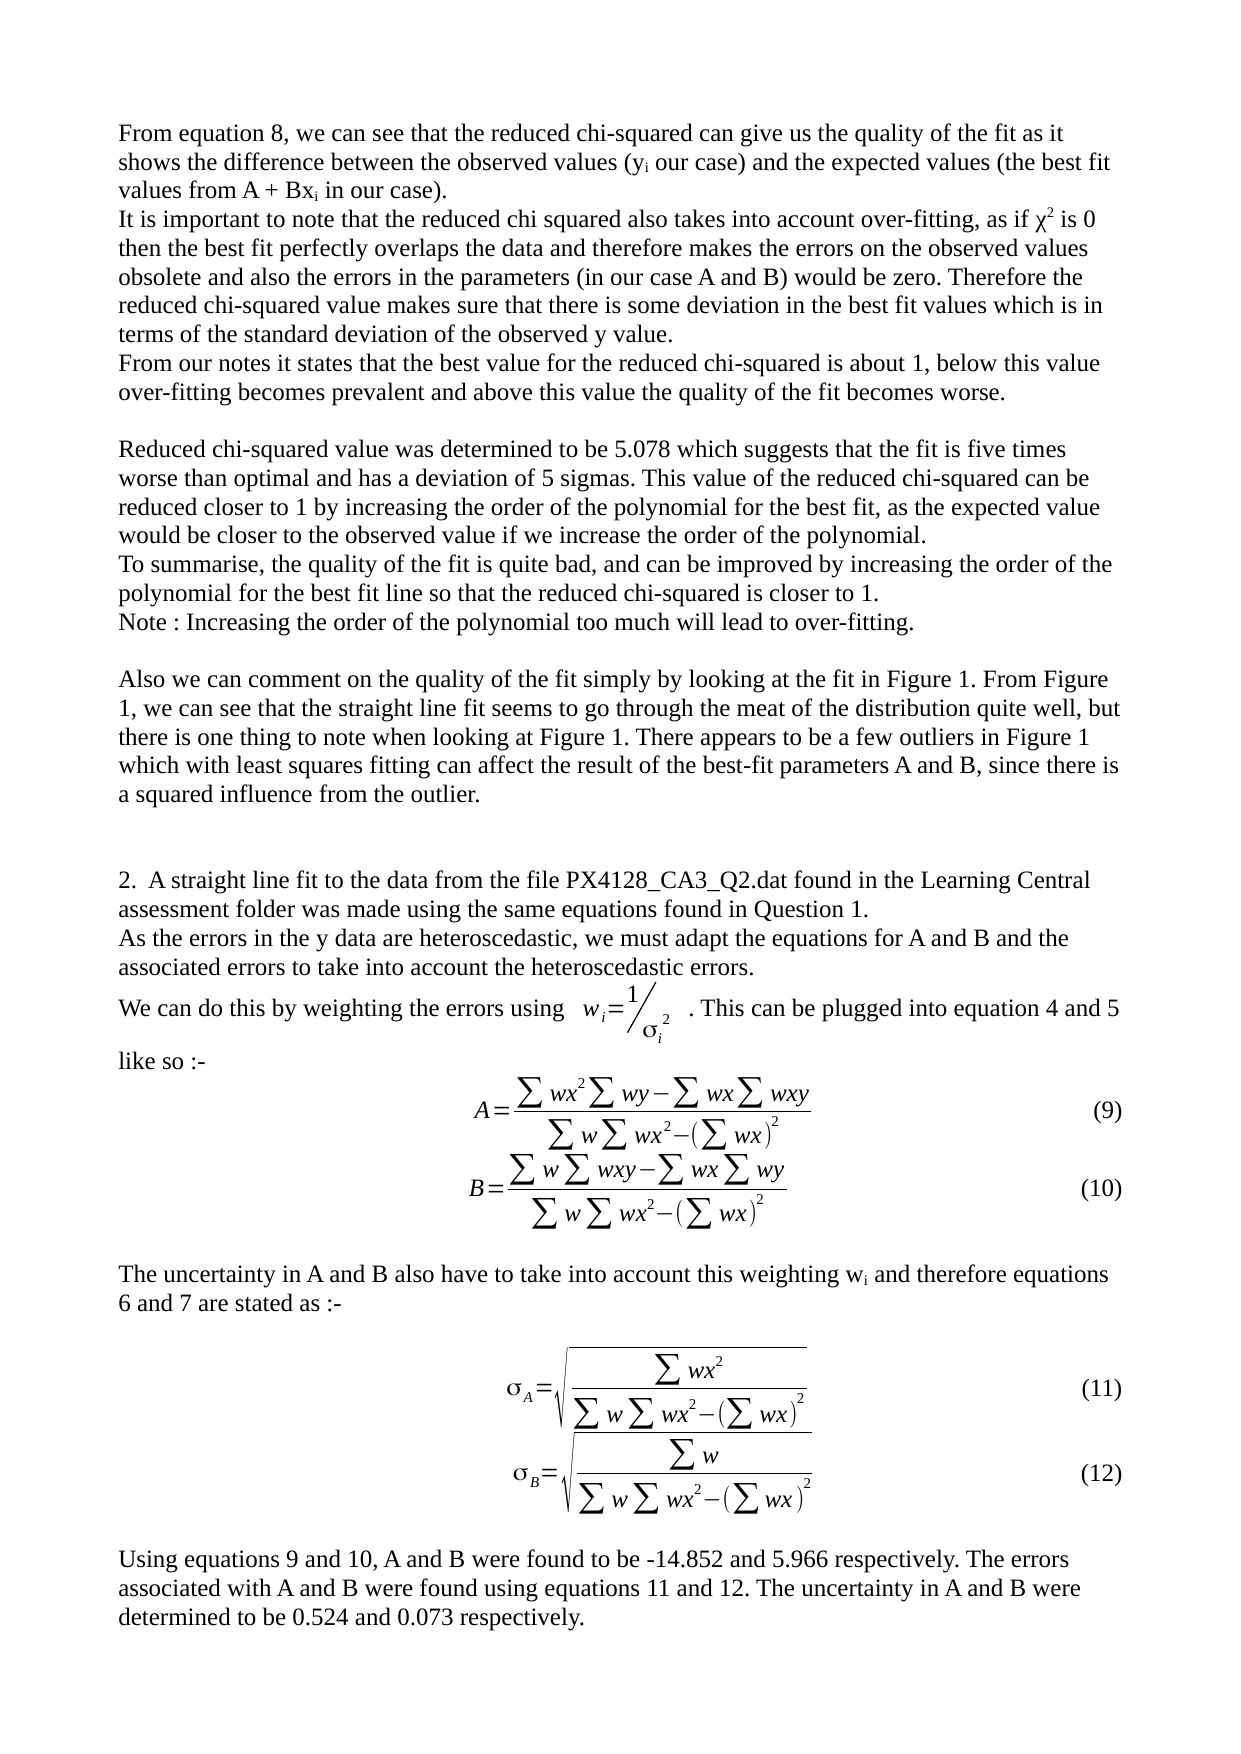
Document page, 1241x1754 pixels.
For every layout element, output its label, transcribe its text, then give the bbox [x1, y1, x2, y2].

text To summarise, the quality of the fit is quite bad, and can be improved by increasing the order of the polynomial for the best fit line so that the reduced chi-squared is closer to 1. [118, 549, 1122, 607]
text As the errors in the y data are heteroscedastic, we must adapt the equations for A and B and the associated errors to take into account the heteroscedastic errors. [118, 923, 1122, 981]
text Note : Increasing the order of the polynomial too much will lead to over-fitting. [118, 607, 1122, 636]
text Also we can comment on the quality of the fit simply by looking at the fit in Figure 1. From Figure 1, we can see that the straight line fit seems to go through the meat of the distribution quite well, but there is one thing to note when looking at Figure 1. There appears to be a few outliers in Figure 1 which with least squares fitting can affect the result of the best-fit parameters A and B, since there is a squared influence from the outlier. [118, 664, 1122, 808]
text From equation 8, we can see that the reduced chi-squared can give us the quality of the fit as it shows the difference between the observed values (yi our case) and the expected values (the best fit values from A + Bxi in our case). [118, 118, 1122, 204]
text 2. A straight line fit to the data from the file PX4128_CA3_Q2.dat found in the Learning Central assessment folder was made using the same equations found in Question 1. [118, 866, 1122, 923]
text (9) [118, 1075, 1122, 1153]
text (10) [118, 1153, 1122, 1231]
text Using equations 9 and 10, A and B were found to be -14.852 and 5.966 respectively. The errors associated with A and B were found using equations 11 and 12. The uncertainty in A and B were determined to be 0.524 and 0.073 respectively. [118, 1544, 1122, 1631]
text We can do this by weighting the errors using. This can be plugged into equation 4 and 5 like so :- [118, 981, 1122, 1075]
text (11) [118, 1346, 1122, 1431]
text From our notes it states that the best value for the reduced chi-squared is about 1, below this value over-fitting becomes prevalent and above this value the quality of the fit becomes worse. [118, 348, 1122, 406]
text (12) [118, 1431, 1122, 1516]
text It is important to note that the reduced chi squared also takes into account over-fitting, as if χ2 is 0 then the best fit perfectly overlaps the data and therefore makes the errors on the observed values obsolete and also the errors in the parameters (in our case A and B) would be zero. Therefore the reduced chi-squared value makes sure that there is some deviation in the best fit values which is in terms of the standard deviation of the observed y value. [118, 204, 1122, 348]
text The uncertainty in A and B also have to take into account this weighting wi and therefore equations 6 and 7 are stated as :- [118, 1259, 1122, 1317]
text Reduced chi-squared value was determined to be 5.078 which suggests that the fit is five times worse than optimal and has a deviation of 5 sigmas. This value of the reduced chi-squared can be reduced closer to 1 by increasing the order of the polynomial for the best fit, as the expected value would be closer to the observed value if we increase the order of the polynomial. [118, 434, 1122, 549]
